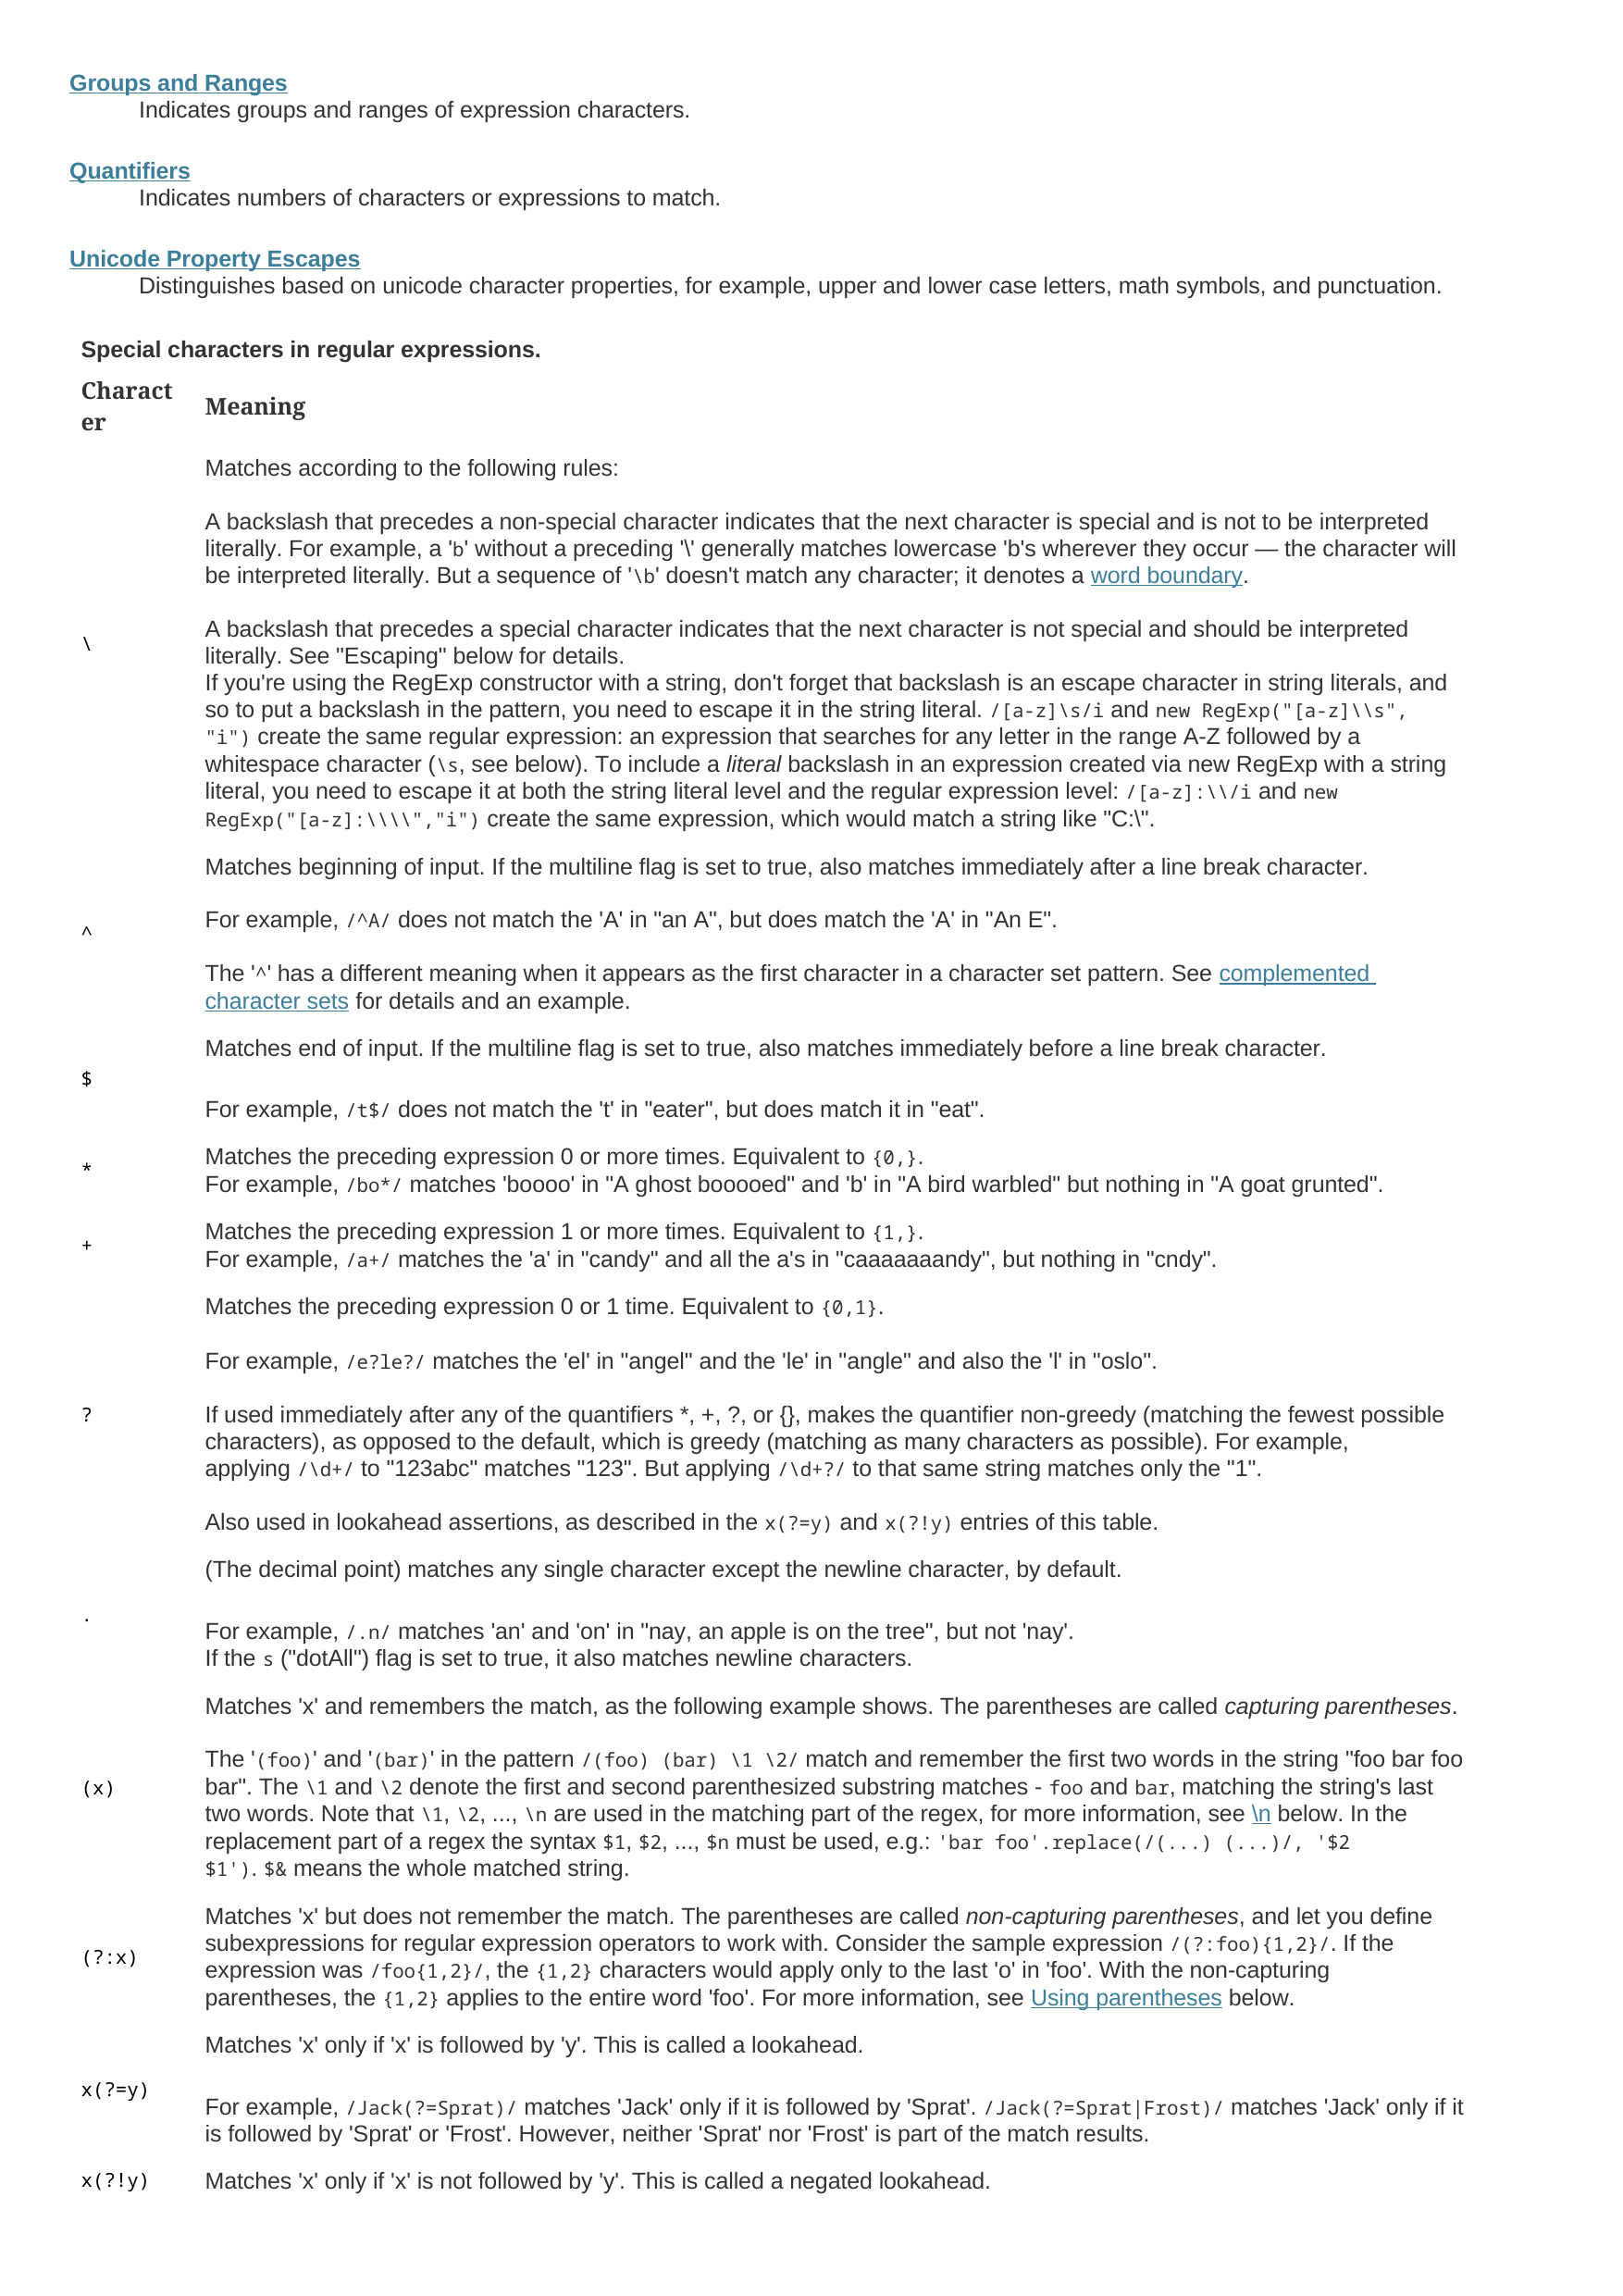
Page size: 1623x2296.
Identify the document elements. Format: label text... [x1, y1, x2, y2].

table_cell Matches 'x' only if 'x' is followed by 'y'. This is called a lookahead. For example, /Jack(?=Sprat)/ matches 'Jack' only if it is followed by 'Sprat'. /Jack(?=Sprat|Frost)/ matches 'Jack' only if it is followed by 'Sprat' or 'Frost'. However, neither 'Sprat' nor 'Frost' is part of the match results. [195, 2023, 1478, 2155]
table_cell Character [71, 371, 192, 443]
table_cell + [71, 1210, 192, 1282]
table_cell Meaning [195, 371, 1478, 443]
table_cell x(?=y) [71, 2023, 192, 2155]
text Groups and Ranges [69, 69, 1554, 96]
table_cell (The decimal point) matches any single character except the newline character, by default. For example, /.n/ matches 'an' and 'on' in "nay, an apple is on the tree", but not 'nay'. If the s ("dotAll") flag is set to true, it also matches newline characters. [195, 1547, 1478, 1681]
table_cell Matches end of input. If the multiline flag is set to true, also matches immediately before a line break character. For example, /t$/ does not match the 't' in "eater", but does match it in "eat". [195, 1025, 1478, 1132]
table_cell Matches 'x' and remembers the match, as the following example shows. The parentheses are called capturing parentheses. The '(foo)' and '(bar)' in the pattern /(foo) (bar) \1 \2/ match and remember the first two words in the string "foo bar foo bar". The \1 and \2 denote the first and second parenthesized substring matches - foo and bar, matching the string's last two words. Note that \1, \2, ..., \n are used in the matching part of the regex, for more information, see \n below. In the replacement part of a regex the syntax $1, $2, ..., $n must be used, e.g.: 'bar foo'.replace(/(...) (...)/, '$2 $1'). $& means the whole matched string. [195, 1683, 1478, 1891]
text Indicates groups and ranges of expression characters. [139, 96, 1554, 122]
table_cell Matches the preceding expression 1 or more times. Equivalent to {1,}. For example, /a+/ matches the 'a' in "candy" and all the a's in "caaaaaaandy", but nothing in "cndy". [195, 1210, 1478, 1282]
table_cell $ [71, 1025, 192, 1132]
table_cell Matches 'x' only if 'x' is not followed by 'y'. This is called a negated lookahead. [195, 2158, 1478, 2203]
text Indicates numbers of characters or expressions to match. [139, 184, 1554, 210]
table_cell . [71, 1547, 192, 1681]
table_cell Matches the preceding expression 0 or 1 time. Equivalent to {0,1}. For example, /e?le?/ matches the 'el' in "angel" and the 'le' in "angle" and also the 'l' in "oslo". If used immediately after any of the quantifiers *, +, ?, or {}, makes the quantifier non-greedy (matching the fewest possible characters), as opposed to the default, which is greedy (matching as many characters as possible). For example, applying /\d+/ to "123abc" matches "123". But applying /\d+?/ to that same string matches only the "1". Also used in lookahead assertions, as described in the x(?=y) and x(?!y) entries of this table. [195, 1285, 1478, 1545]
table_cell Matches the preceding expression 0 or more times. Equivalent to {0,}. For example, /bo*/ matches 'boooo' in "A ghost booooed" and 'b' in "A bird warbled" but nothing in "A goat grunted". [195, 1135, 1478, 1207]
table_cell (x) [71, 1683, 192, 1891]
table_cell Matches according to the following rules: A backslash that precedes a non-special character indicates that the next character is special and is not to be interpreted literally. For example, a 'b' without a preceding '\' generally matches lowercase 'b's wherever they occur — the character will be interpreted literally. But a sequence of '\b' doesn't match any character; it denotes a word boundary. A backslash that precedes a special character indicates that the next character is not special and should be interpreted literally. See "Escaping" below for details. If you're using the RegExp constructor with a string, don't forget that backslash is an escape character in string literals, and so to put a backslash in the pattern, you need to escape it in the string literal. /[a-z]\s/i and new RegExp("[a-z]\\s", "i") create the same regular expression: an expression that searches for any letter in the range A-Z followed by a whitespace character (\s, see below). To include a literal backslash in an expression created via new RegExp with a string literal, you need to escape it at both the string literal level and the regular expression level: /[a-z]:\\/i and new RegExp("[a-z]:\\\\","i") create the same expression, which would match a string like "C:\". [195, 446, 1478, 841]
table_cell (?:x) [71, 1893, 192, 2020]
table_cell ^ [71, 844, 192, 1023]
table_cell x(?!y) [71, 2158, 192, 2203]
table_cell Matches beginning of input. If the multiline flag is set to true, also matches immediately after a line break character. For example, /^A/ does not match the 'A' in "an A", but does match the 'A' in "An E". The '^' has a different meaning when it appears as the first character in a character set pattern. See complemented character sets for details and an example. [195, 844, 1478, 1023]
text Unicode Property Escapes [69, 245, 1554, 272]
table_cell ? [71, 1285, 192, 1545]
table_cell Matches 'x' but does not remember the match. The parentheses are called non-capturing parentheses, and let you define subexpressions for regular expression operators to work with. Consider the sample expression /(?:foo){1,2}/. If the expression was /foo{1,2}/, the {1,2} characters would apply only to the last 'o' in 'foo'. With the non-capturing parentheses, the {1,2} applies to the entire word 'foo'. For more information, see Using parentheses below. [195, 1893, 1478, 2020]
table_header Special characters in regular expressions. [69, 333, 1479, 368]
text Distinguishes based on unicode character properties, for example, upper and lower case letters, math symbols, and punctuation. [139, 272, 1554, 298]
text Quantifiers [69, 157, 1554, 184]
table_cell \ [71, 446, 192, 841]
table_cell * [71, 1135, 192, 1207]
